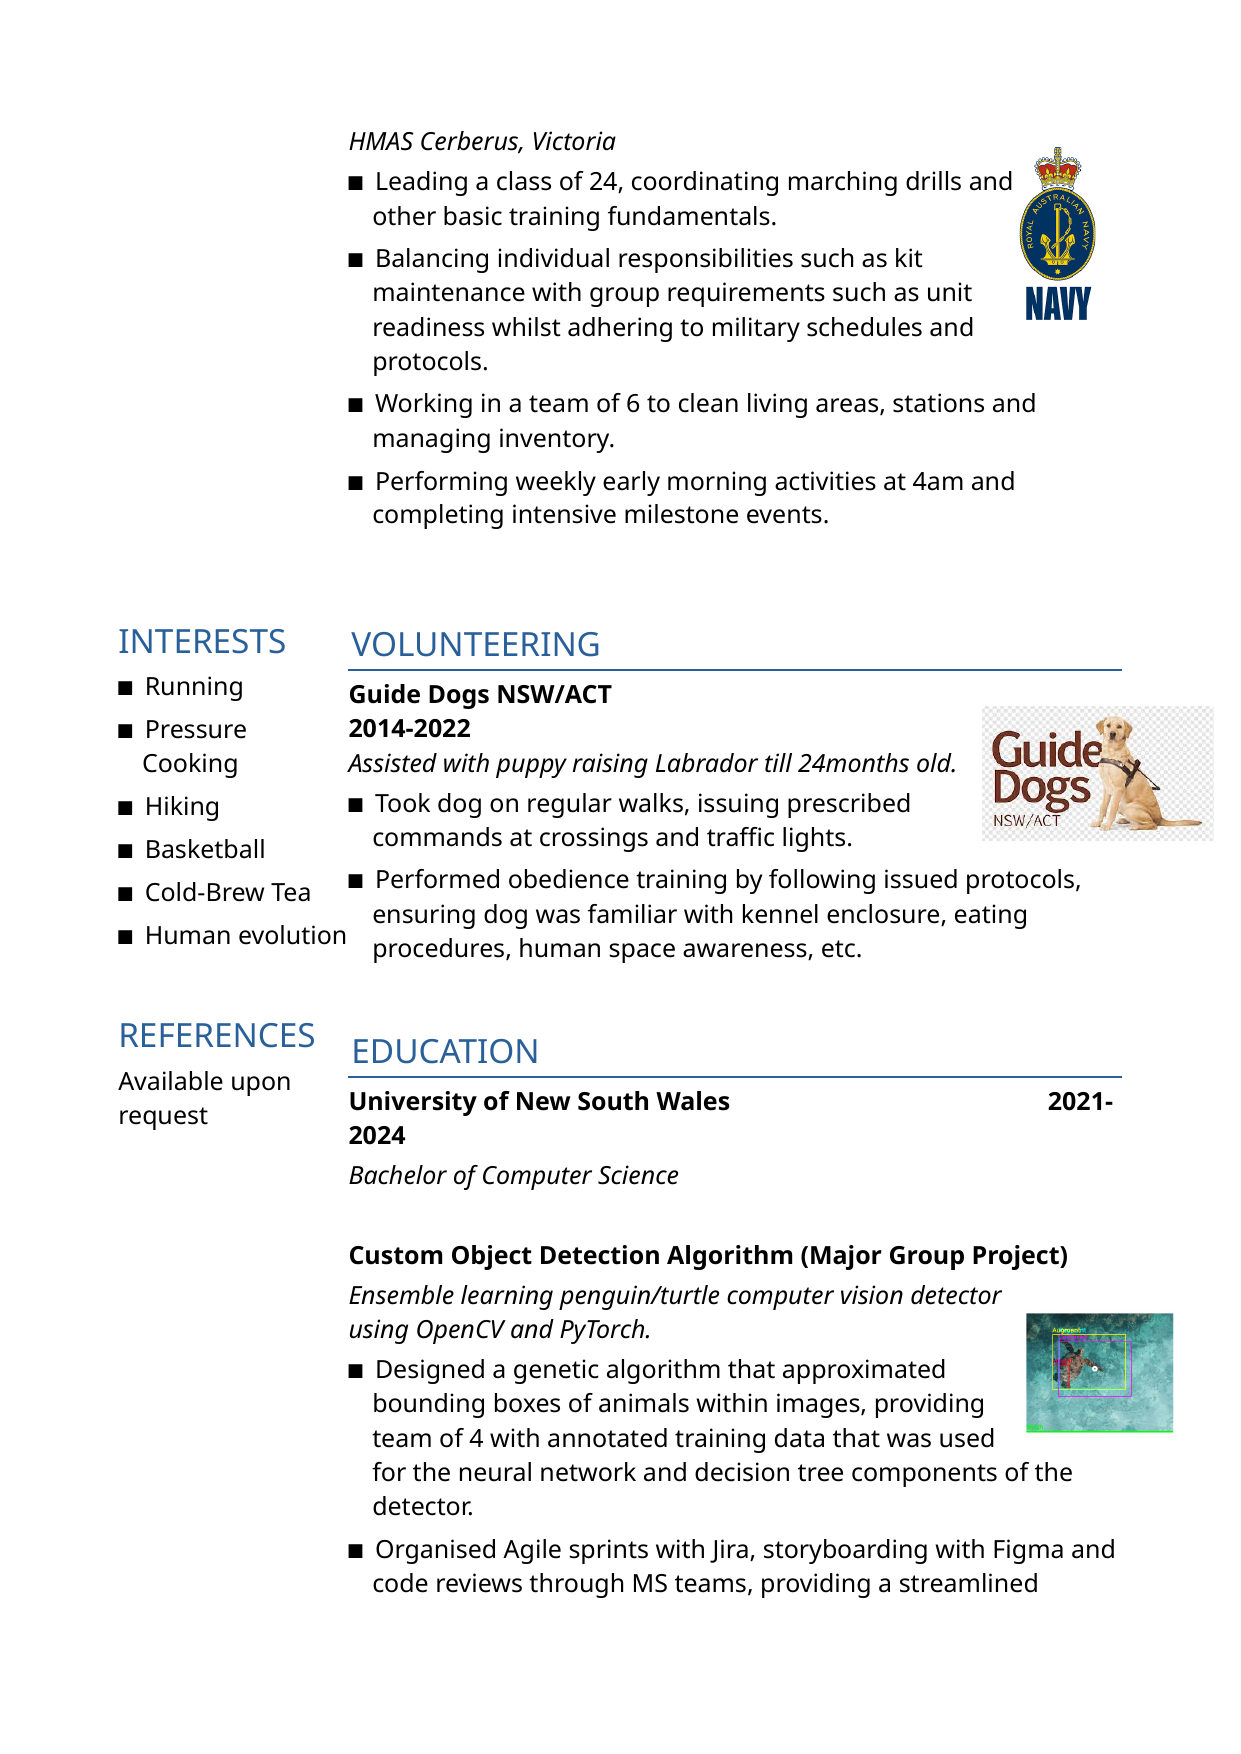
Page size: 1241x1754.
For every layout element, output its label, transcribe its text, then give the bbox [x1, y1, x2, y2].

table_header Guide Dogs NSW/ACT 2014-2022 Assisted with puppy raising Labrador till 24months old. Took dog on regular walks, issuing prescribed commands at crossings and traffic lights. Performed obedience training by following issued protocols, ensuring dog was familiar with kennel enclosure, eating procedures, human space awareness, etc. EDUCATION [348, 671, 1122, 1076]
table_header VOLUNTEERING [348, 612, 1122, 669]
picture [1019, 147, 1096, 320]
table_header [118, 118, 348, 577]
picture [982, 706, 1214, 841]
table_header INTERESTS Running Pressure Cooking Hiking Basketball Cold-Brew Tea Human evolution REFERENCES Available upon request [118, 612, 348, 1599]
picture [1021, 1309, 1177, 1438]
table_header HMAS Cerberus, Victoria Leading a class of 24, coordinating marching drills and other basic training fundamentals. Balancing individual responsibilities such as kit maintenance with group requirements such as unit readiness whilst adhering to military schedules and protocols. Working in a team of 6 to clean living areas, stations and managing inventory. Performing weekly early morning activities at 4am and completing intensive milestone events. [348, 118, 1122, 577]
table_header University of New South Wales 2021-2024 Bachelor of Computer Science Custom Object Detection Algorithm (Major Group Project) Ensemble learning penguin/turtle computer vision detector using OpenCV and PyTorch. Designed a genetic algorithm that approximated bounding boxes of animals within images, providing team of 4 with annotated training data that was used for the neural network and decision tree components of the detector. Organised Agile sprints with Jira, storyboarding with Figma and code reviews through MS teams, providing a streamlined [348, 1078, 1122, 1599]
